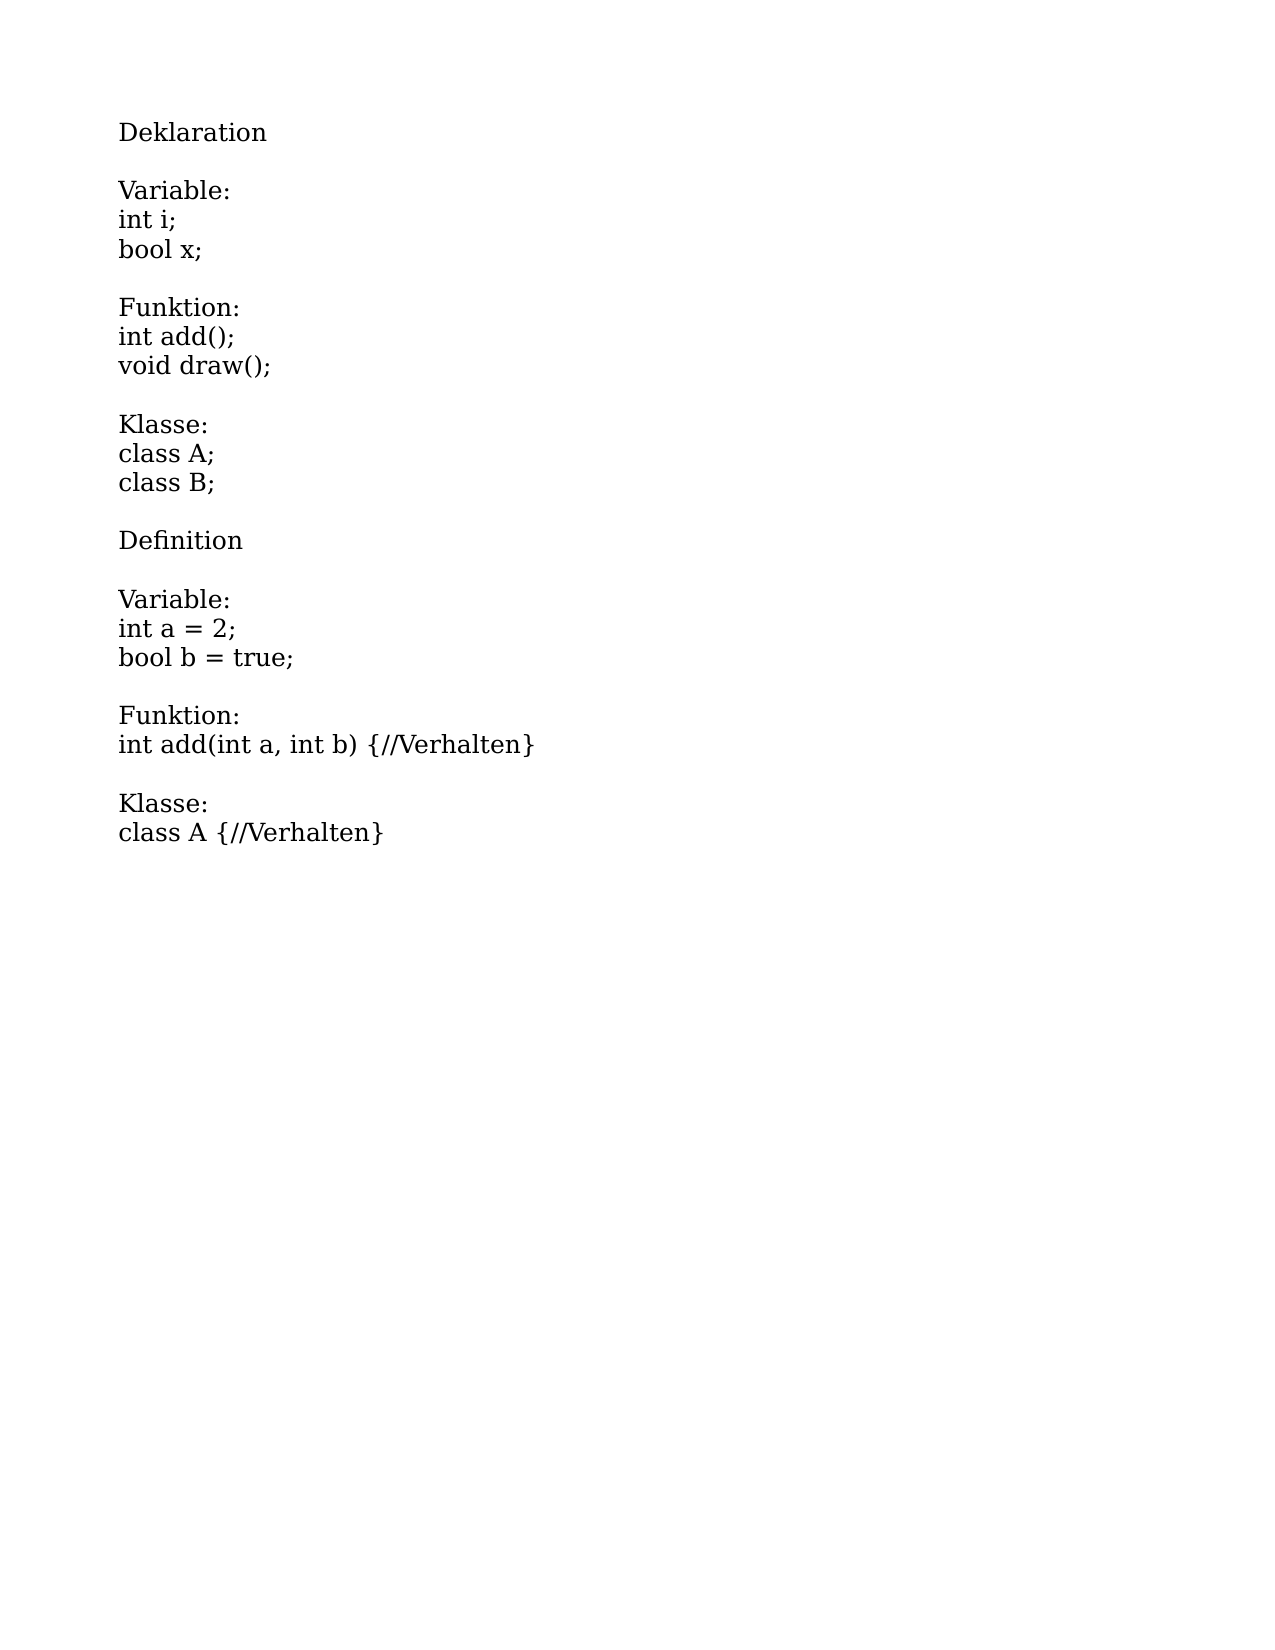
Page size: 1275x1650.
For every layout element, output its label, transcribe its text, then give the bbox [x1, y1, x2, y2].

text Definition [118, 526, 1157, 556]
text int add(int a, int b) {//Verhalten} [118, 731, 1157, 760]
text Variable: [118, 176, 1157, 206]
text int add(); [118, 322, 1157, 351]
text void draw(); [118, 351, 1157, 381]
text class A; [118, 439, 1157, 468]
text Klasse: [118, 789, 1157, 818]
text int i; [118, 206, 1157, 235]
text class A {//Verhalten} [118, 818, 1157, 847]
text Funktion: [118, 293, 1157, 322]
text Funktion: [118, 701, 1157, 731]
text Variable: [118, 585, 1157, 614]
text Deklaration [118, 118, 1157, 147]
text class B; [118, 468, 1157, 497]
text Klasse: [118, 410, 1157, 439]
text int a = 2; [118, 614, 1157, 643]
text bool b = true; [118, 643, 1157, 672]
text bool x; [118, 235, 1157, 264]
